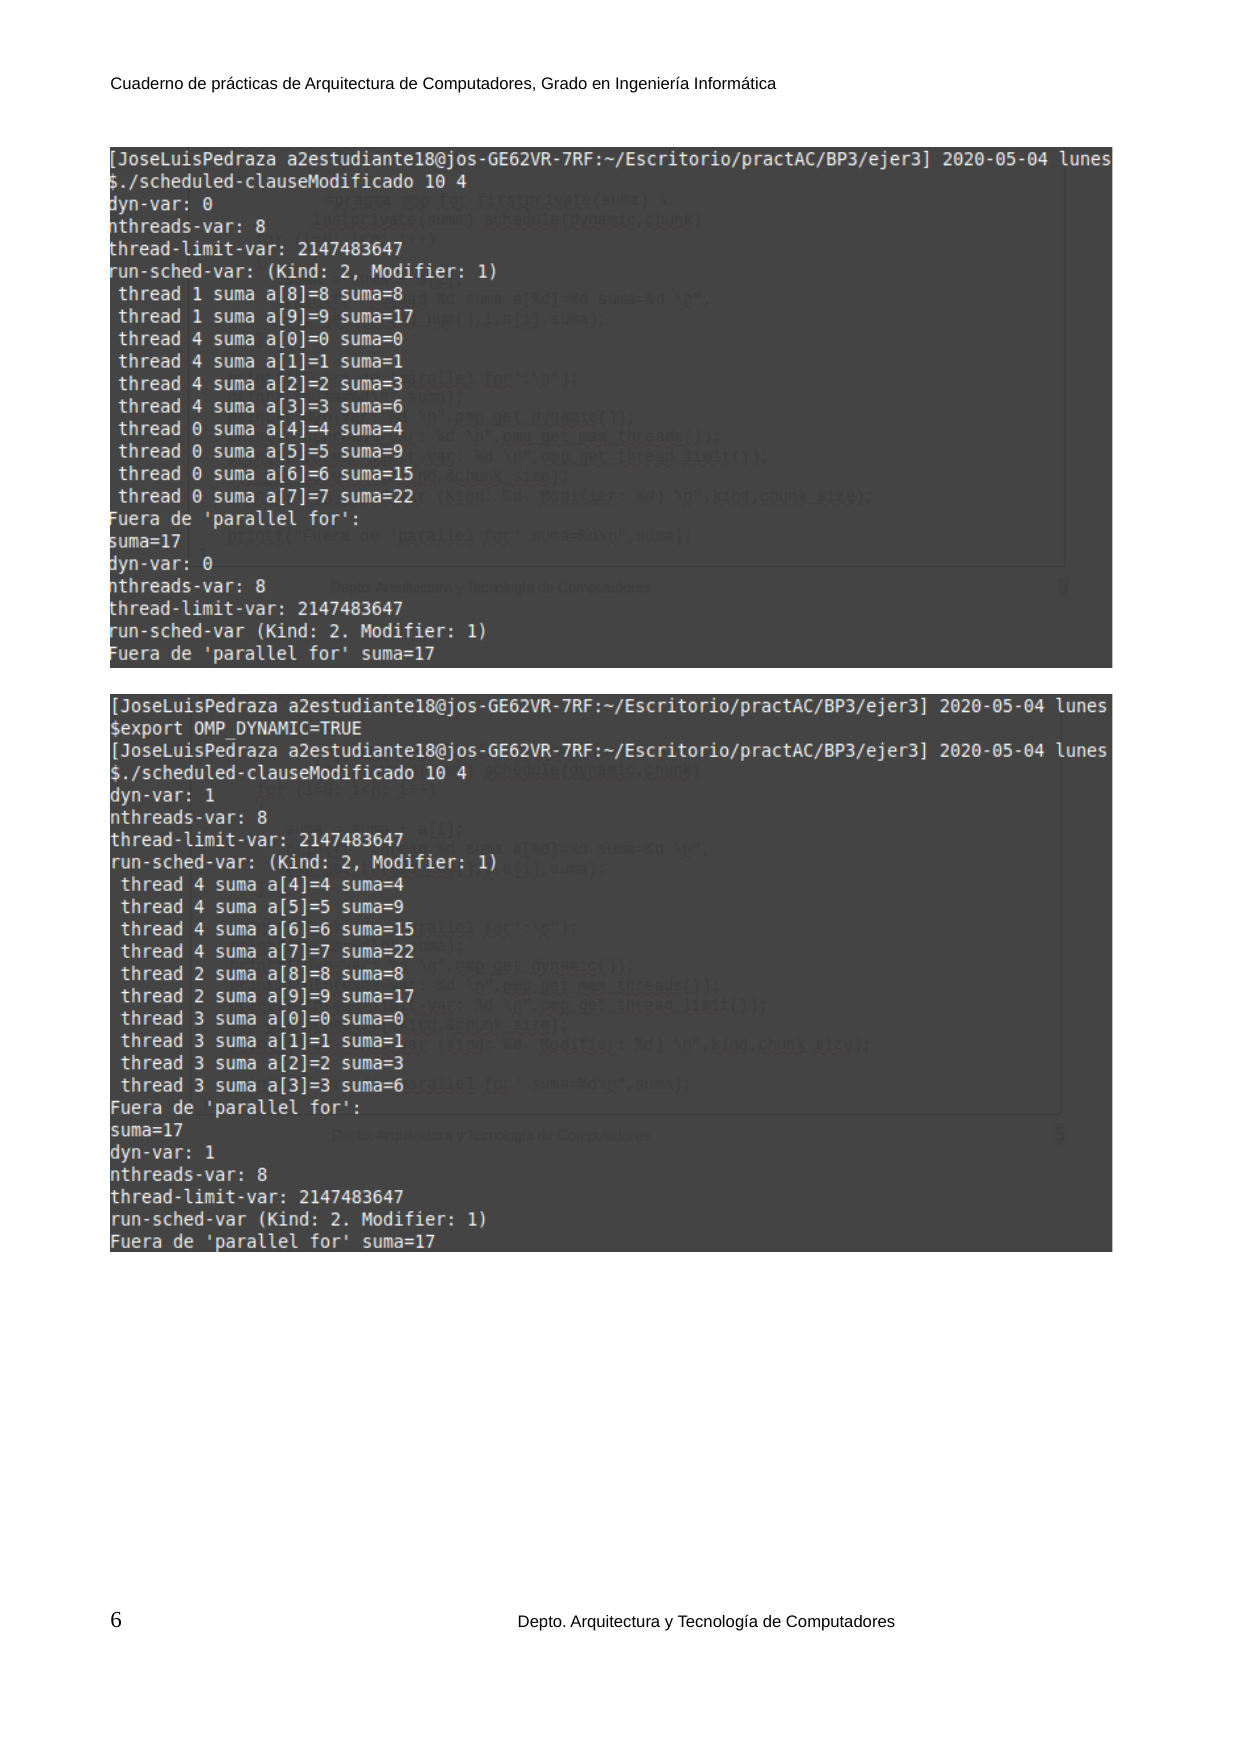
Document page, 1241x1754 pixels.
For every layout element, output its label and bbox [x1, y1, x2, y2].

picture [110, 694, 1113, 1252]
picture [110, 147, 1113, 668]
